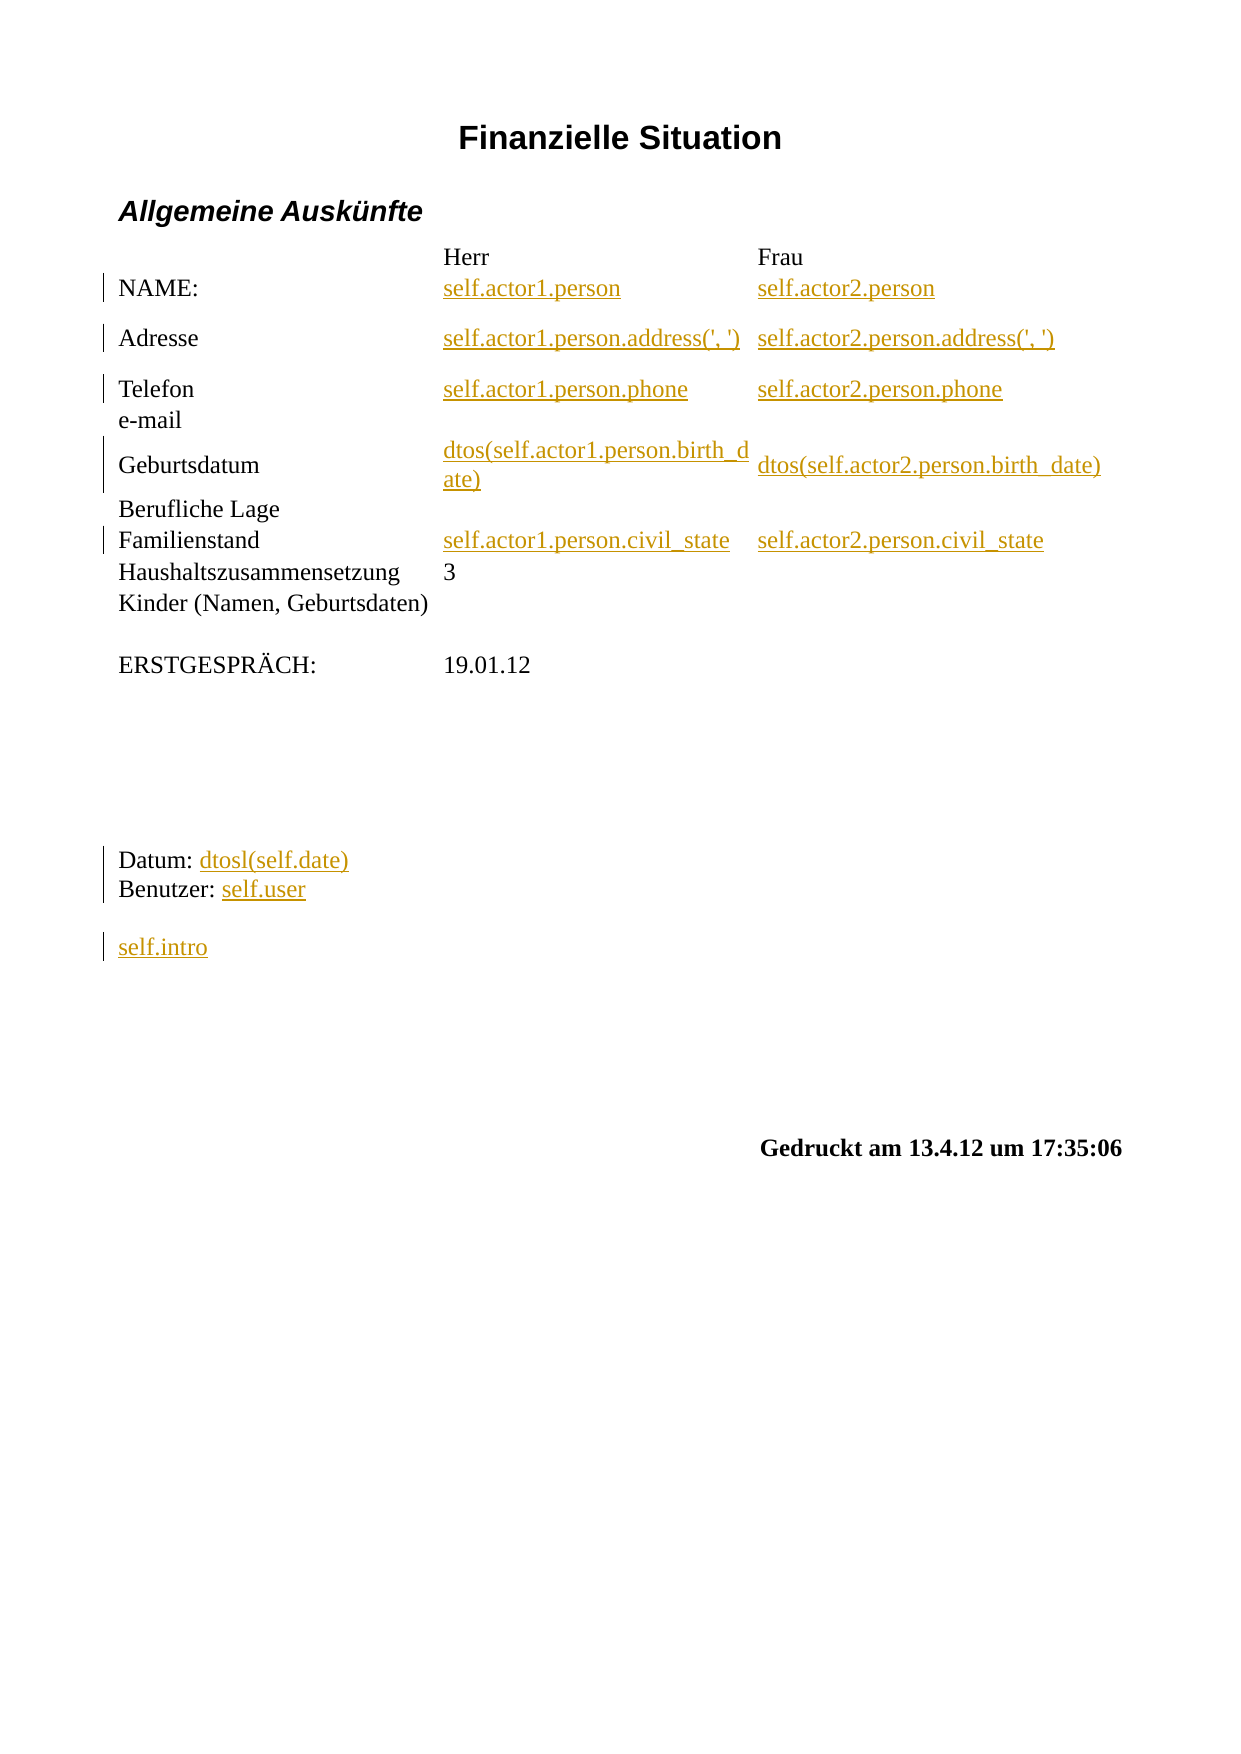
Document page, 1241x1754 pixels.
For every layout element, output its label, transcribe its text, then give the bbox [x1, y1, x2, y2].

table_cell Familienstand [118, 524, 443, 556]
text Datum: dtosl(self.date) [118, 846, 1122, 874]
table_cell [757, 649, 1120, 681]
table_cell 19.01.12 [443, 649, 757, 681]
table_cell dtos(self.actor1.person.birth_date) [443, 436, 757, 493]
text Benutzer: self.user [118, 874, 1122, 903]
table_cell [757, 587, 1120, 618]
table_cell Adresse [118, 303, 443, 373]
table_cell [443, 618, 757, 649]
table_cell [757, 618, 1120, 649]
table_cell [443, 404, 757, 436]
text Gedruckt am 13.04.12 um 17:35:00 [118, 1133, 1122, 1162]
table_header [118, 240, 443, 272]
table_cell self.actor1.person [443, 272, 757, 303]
table_cell e-mail [118, 404, 443, 436]
table_cell self.actor2.person.address(', ') [757, 303, 1120, 373]
table_cell [118, 618, 443, 649]
table_cell Haushaltszusammensetzung [118, 556, 443, 587]
table_cell [757, 556, 1120, 587]
text self.intro [118, 932, 1122, 961]
table_cell self.actor1.person.civil_state [443, 524, 757, 556]
table_header Herr [443, 240, 757, 272]
table_cell Kinder (Namen, Geburtsdaten) [118, 587, 443, 618]
table_cell dtos(self.actor2.person.birth_date) [757, 436, 1120, 493]
table_cell self.actor2.person.phone [757, 373, 1120, 404]
table_cell ERSTGESPRÄCH: [118, 649, 443, 681]
table_cell Telefon [118, 373, 443, 404]
table_cell [939, 404, 1120, 436]
table_cell [757, 404, 938, 436]
table_cell 3 [443, 556, 757, 587]
table_cell self.actor1.person.address(', ') [443, 303, 757, 373]
table_cell Geburtsdatum [118, 436, 443, 493]
subtitle Allgemeine Auskünfte [118, 194, 1122, 228]
table_cell self.actor1.person.phone [443, 373, 757, 404]
table_cell self.actor2.person [757, 272, 1120, 303]
table_cell [443, 587, 757, 618]
table_cell [757, 493, 1120, 524]
subtitle Finanzielle Situation [118, 118, 1122, 157]
table_cell self.actor2.person.civil_state [757, 524, 1120, 556]
table_cell [443, 493, 757, 524]
table_cell NAME: [118, 272, 443, 303]
table_cell Berufliche Lage [118, 493, 443, 524]
table_header Frau [757, 240, 1120, 272]
